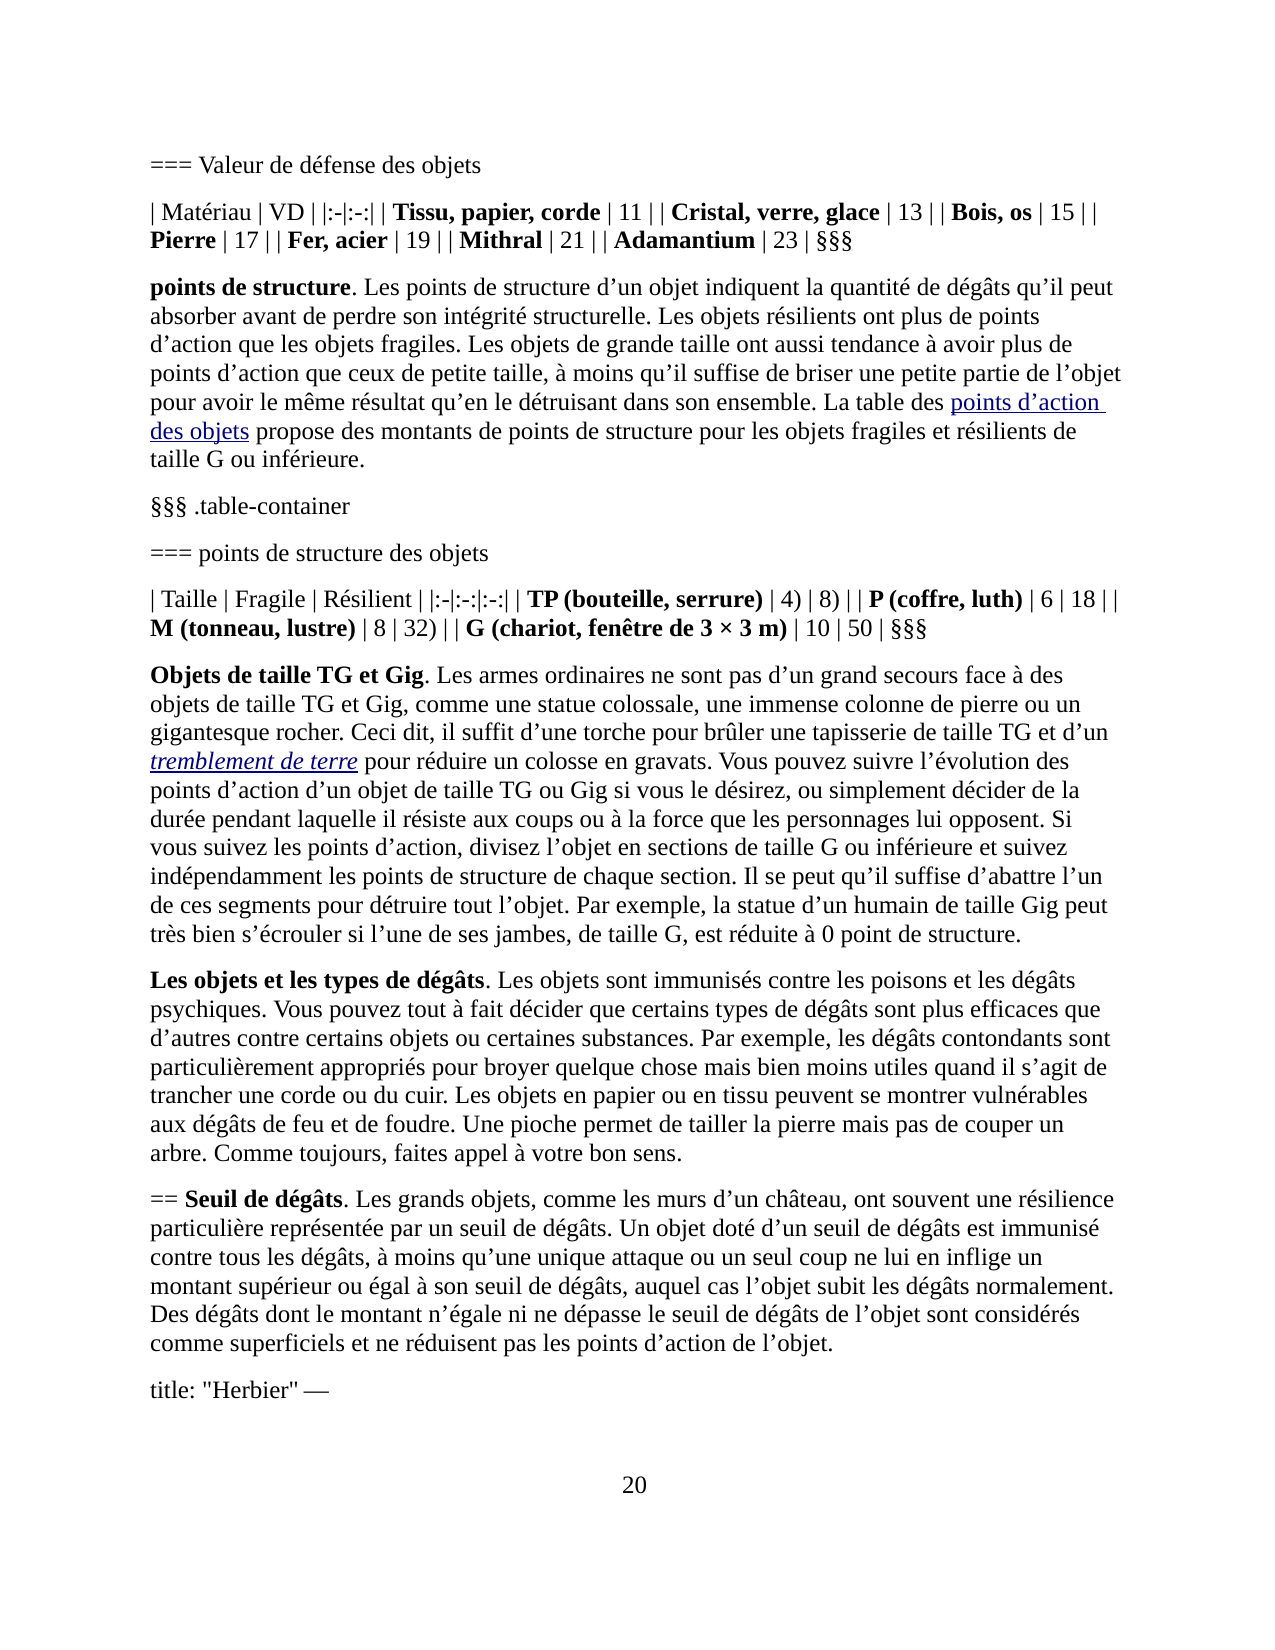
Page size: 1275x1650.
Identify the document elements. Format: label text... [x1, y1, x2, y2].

text | Matériau | VD | |:-|:-:| | Tissu, papier, corde | 11 | | Cristal, verre, glace | 13 | | Bois, os | 15 | | Pierre | 17 | | Fer, acier | 19 | | Mithral | 21 | | Adamantium | 23 | §§§ [150, 197, 1125, 254]
text §§§ .table-container [150, 491, 1125, 520]
text == Seuil de dégâts. Les grands objets, comme les murs d’un château, ont souvent une résilience particulière représentée par un seuil de dégâts. Un objet doté d’un seuil de dégâts est immunisé contre tous les dégâts, à moins qu’une unique attaque ou un seul coup ne lui en inflige un montant supérieur ou égal à son seuil de dégâts, auquel cas l’objet subit les dégâts normalement. Des dégâts dont le montant n’égale ni ne dépasse le seuil de dégâts de l’objet sont considérés comme superficiels et ne réduisent pas les points d’action de l’objet. [150, 1184, 1125, 1357]
text Objets de taille TG et Gig. Les armes ordinaires ne sont pas d’un grand secours face à des objets de taille TG et Gig, comme une statue colossale, une immense colonne de pierre ou un gigantesque rocher. Ceci dit, il suffit d’une torche pour brûler une tapisserie de taille TG et d’un tremblement de terre pour réduire un colosse en gravats. Vous pouvez suivre l’évolution des points d’action d’un objet de taille TG ou Gig si vous le désirez, ou simplement décider de la durée pendant laquelle il résiste aux coups ou à la force que les personnages lui opposent. Si vous suivez les points d’action, divisez l’objet en sections de taille G ou inférieure et suivez indépendamment les points de structure de chaque section. Il se peut qu’il suffise d’abattre l’un de ces segments pour détruire tout l’objet. Par exemple, la statue d’un humain de taille Gig peut très bien s’écrouler si l’une de ses jambes, de taille G, est réduite à 0 point de structure. [150, 660, 1125, 947]
text | Taille | Fragile | Résilient | |:-|:-:|:-:| | TP (bouteille, serrure) | 4) | 8) | | P (coffre, luth) | 6 | 18 | | M (tonneau, lustre) | 8 | 32) | | G (chariot, fenêtre de 3 × 3 m) | 10 | 50 | §§§ [150, 584, 1125, 642]
text === points de structure des objets [150, 538, 1125, 567]
text === Valeur de défense des objets [150, 150, 1125, 179]
text Les objets et les types de dégâts. Les objets sont immunisés contre les poisons et les dégâts psychiques. Vous pouvez tout à fait décider que certains types de dégâts sont plus efficaces que d’autres contre certains objets ou certaines substances. Par exemple, les dégâts contondants sont particulièrement appropriés pour broyer quelque chose mais bien moins utiles quand il s’agit de trancher une corde ou du cuir. Les objets en papier ou en tissu peuvent se montrer vulnérables aux dégâts de feu et de foudre. Une pioche permet de tailler la pierre mais pas de couper un arbre. Comme toujours, faites appel à votre bon sens. [150, 965, 1125, 1167]
text points de structure. Les points de structure d’un objet indiquent la quantité de dégâts qu’il peut absorber avant de perdre son intégrité structurelle. Les objets résilients ont plus de points d’action que les objets fragiles. Les objets de grande taille ont aussi tendance à avoir plus de points d’action que ceux de petite taille, à moins qu’il suffise de briser une petite partie de l’objet pour avoir le même résultat qu’en le détruisant dans son ensemble. La table des points d’action des objets propose des montants de points de structure pour les objets fragiles et résilients de taille G ou inférieure. [150, 272, 1125, 473]
text title: "Herbier" — [150, 1375, 1125, 1404]
